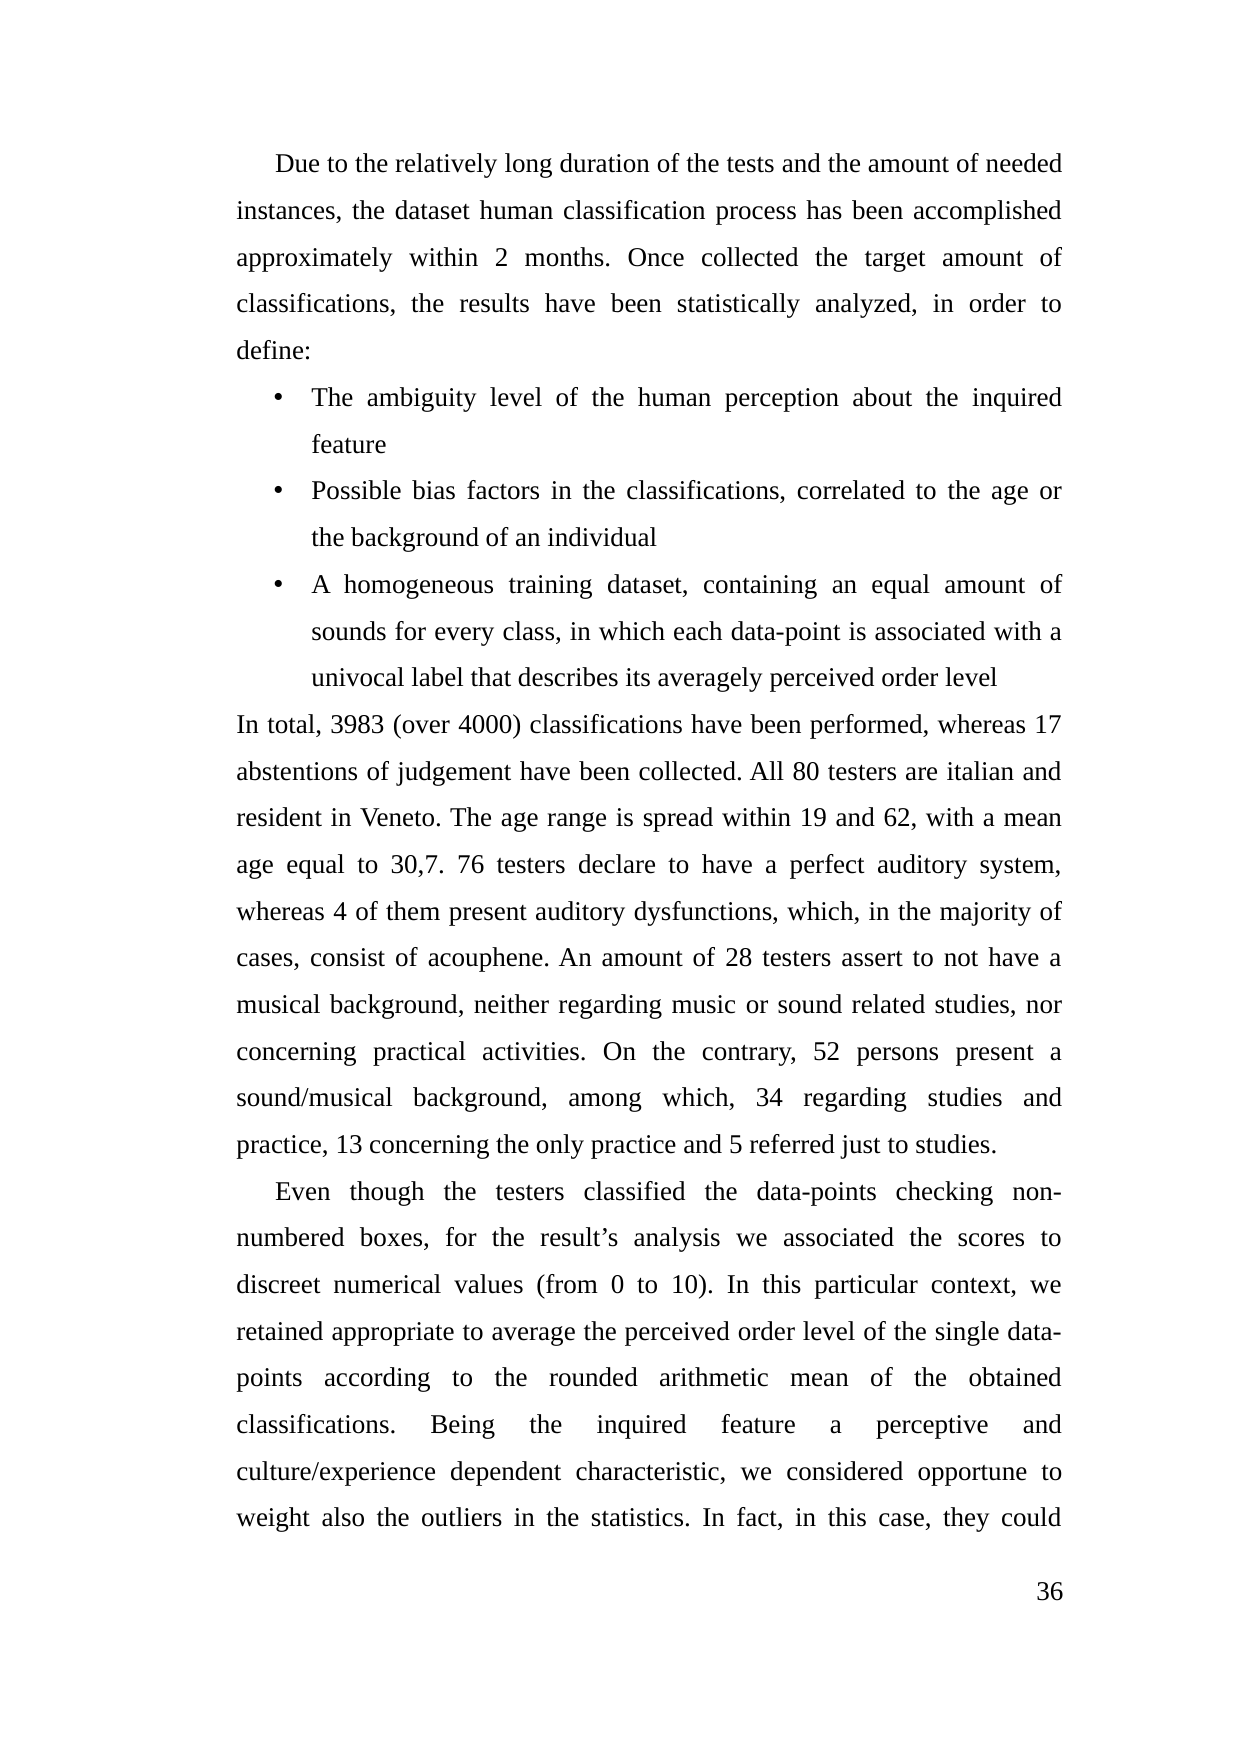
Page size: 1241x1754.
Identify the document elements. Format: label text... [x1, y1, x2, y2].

text Due to the relatively long duration of the tests and the amount of needed instances, the dataset human classification process has been accomplished approximately within 2 months. Once collected the target amount of classifications, the results have been statistically analyzed, in order to define: [236, 148, 1063, 365]
list The ambiguity level of the human perception about the inquired feature [274, 381, 1063, 459]
list A homogeneous training dataset, containing an equal amount of sounds for every class, in which each data-point is associated with a univocal label that describes its averagely perceived order level [274, 568, 1063, 692]
list Possible bias factors in the classifications, correlated to the age or the background of an individual [274, 474, 1063, 552]
text Even though the testers classified the data-points checking non-numbered boxes, for the result’s analysis we associated the scores to discreet numerical values (from 0 to 10). In this particular context, we retained appropriate to average the perceived order level of the single data-points according to the rounded arithmetic mean of the obtained classifications. Being the inquired feature a perceptive and culture/experience dependent characteristic, we considered opportune to weight also the outliers in the statistics. In fact, in this case, they could [236, 1174, 1063, 1532]
text In total, 3983 (over 4000) classifications have been performed, whereas 17 abstentions of judgement have been collected. All 80 testers are italian and resident in Veneto. The age range is spread within 19 and 62, with a mean age equal to 30,7. 76 testers declare to have a perfect auditory system, whereas 4 of them present auditory dysfunctions, which, in the majority of cases, consist of acouphene. An amount of 28 testers assert to not have a musical background, neither regarding music or sound related studies, nor concerning practical activities. On the contrary, 52 persons present a sound/musical background, among which, 34 regarding studies and practice, 13 concerning the only practice and 5 referred just to studies. [236, 708, 1063, 1159]
